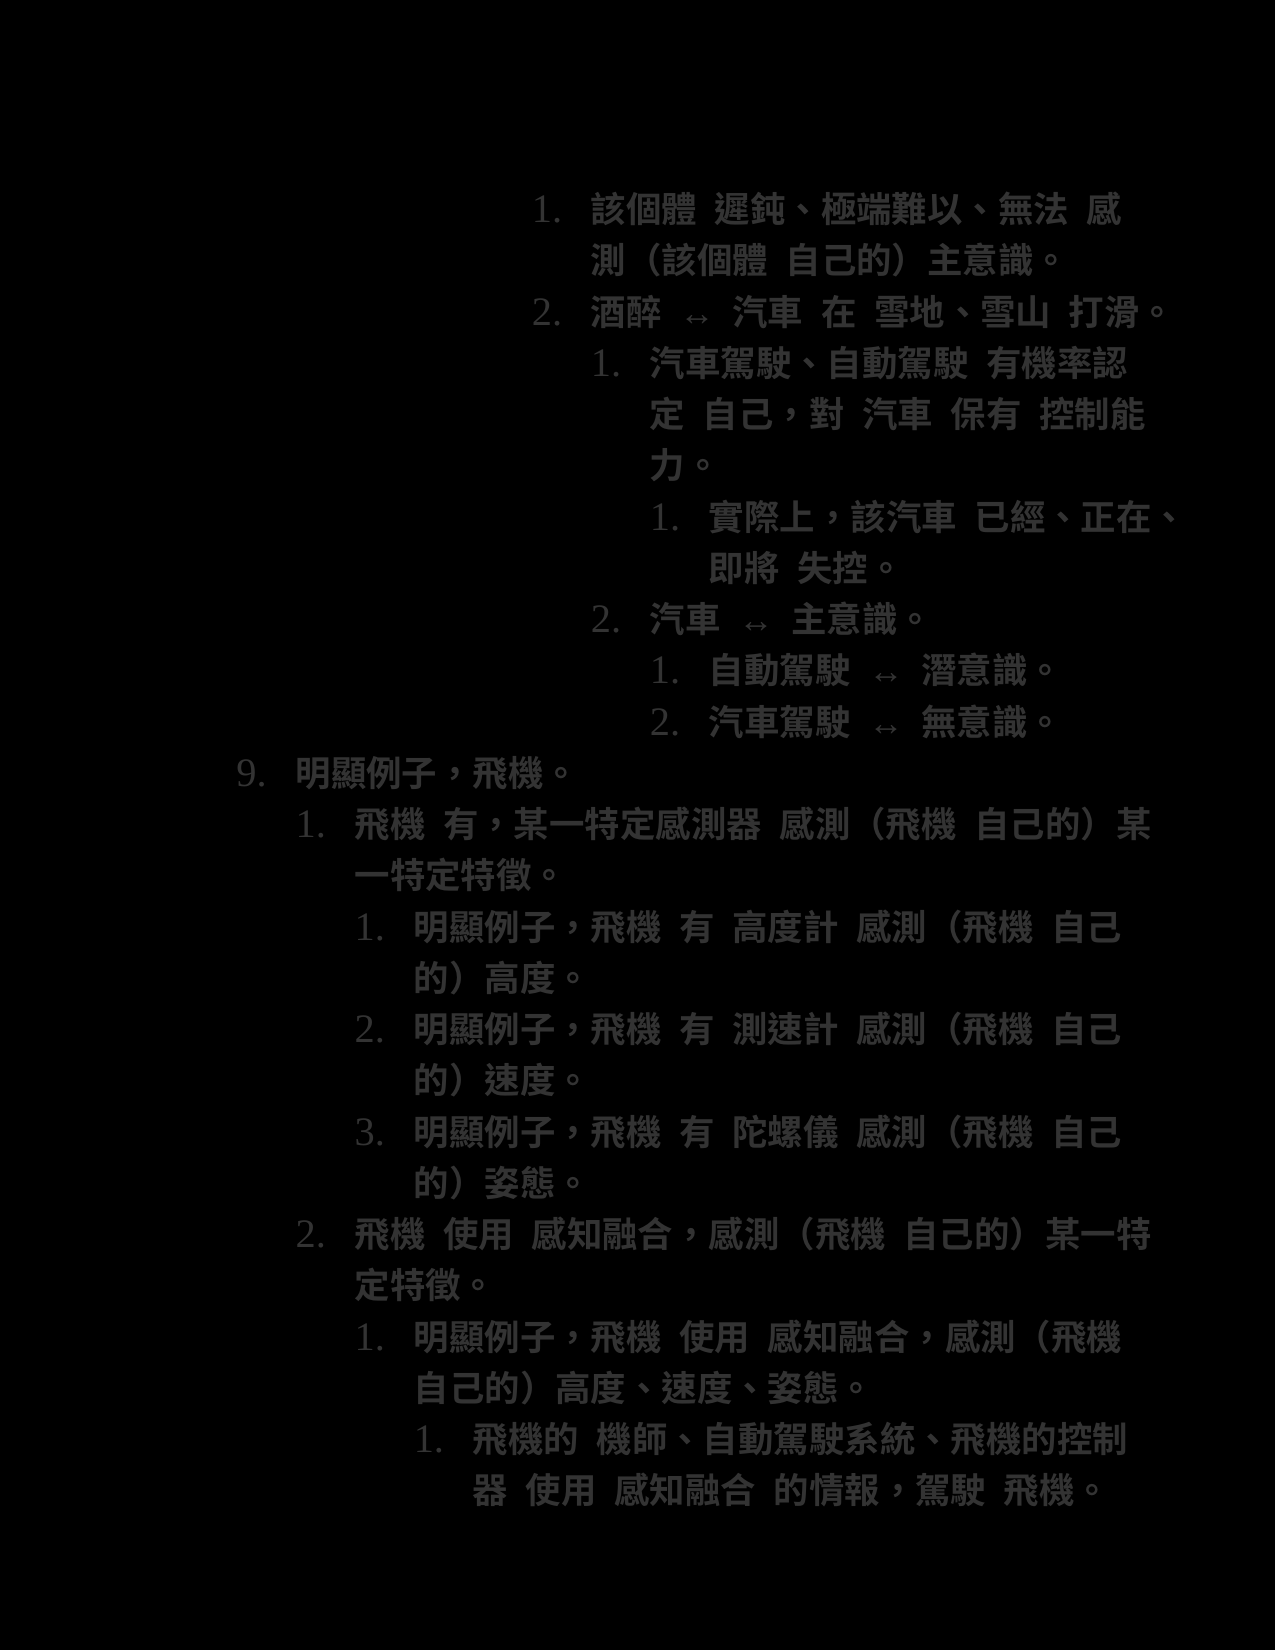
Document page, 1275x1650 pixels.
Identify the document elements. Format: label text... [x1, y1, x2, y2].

list 自動駕駛 ↔ 潛意識。 [649, 643, 1157, 694]
list 明顯例子，飛機。 [236, 745, 1157, 797]
list 明顯例子，飛機 有 測速計 感測（飛機 自己的）速度。 [354, 1002, 1157, 1104]
list 飛機 使用 感知融合，感測（飛機 自己的）某一特定特徵。 [295, 1207, 1157, 1309]
list 酒醉 ↔ 汽車 在 雪地、雪山 打滑。 [532, 284, 1157, 335]
list 汽車 ↔ 主意識。 [591, 592, 1157, 643]
list 飛機 有，某一特定感測器 感測（飛機 自己的）某一特定特徵。 [295, 797, 1157, 899]
list 汽車駕駛 ↔ 無意識。 [649, 694, 1157, 745]
list 該個體 遲鈍、極端難以、無法 感測（該個體 自己的）主意識。 [532, 182, 1157, 284]
list 明顯例子，飛機 使用 感知融合，感測（飛機 自己的）高度、速度、姿態。 [354, 1309, 1157, 1412]
list 明顯例子，飛機 有 陀螺儀 感測（飛機 自己的）姿態。 [354, 1104, 1157, 1207]
list 飛機的 機師、自動駕駛系統、飛機的控制器 使用 感知融合 的情報，駕駛 飛機。 [413, 1412, 1157, 1514]
list 實際上，該汽車 已經、正在、即將 失控。 [649, 489, 1157, 592]
list 明顯例子，飛機 有 高度計 感測（飛機 自己的）高度。 [354, 899, 1157, 1002]
list 汽車駕駛、自動駕駛 有機率認定 自己，對 汽車 保有 控制能力。 [591, 335, 1157, 489]
